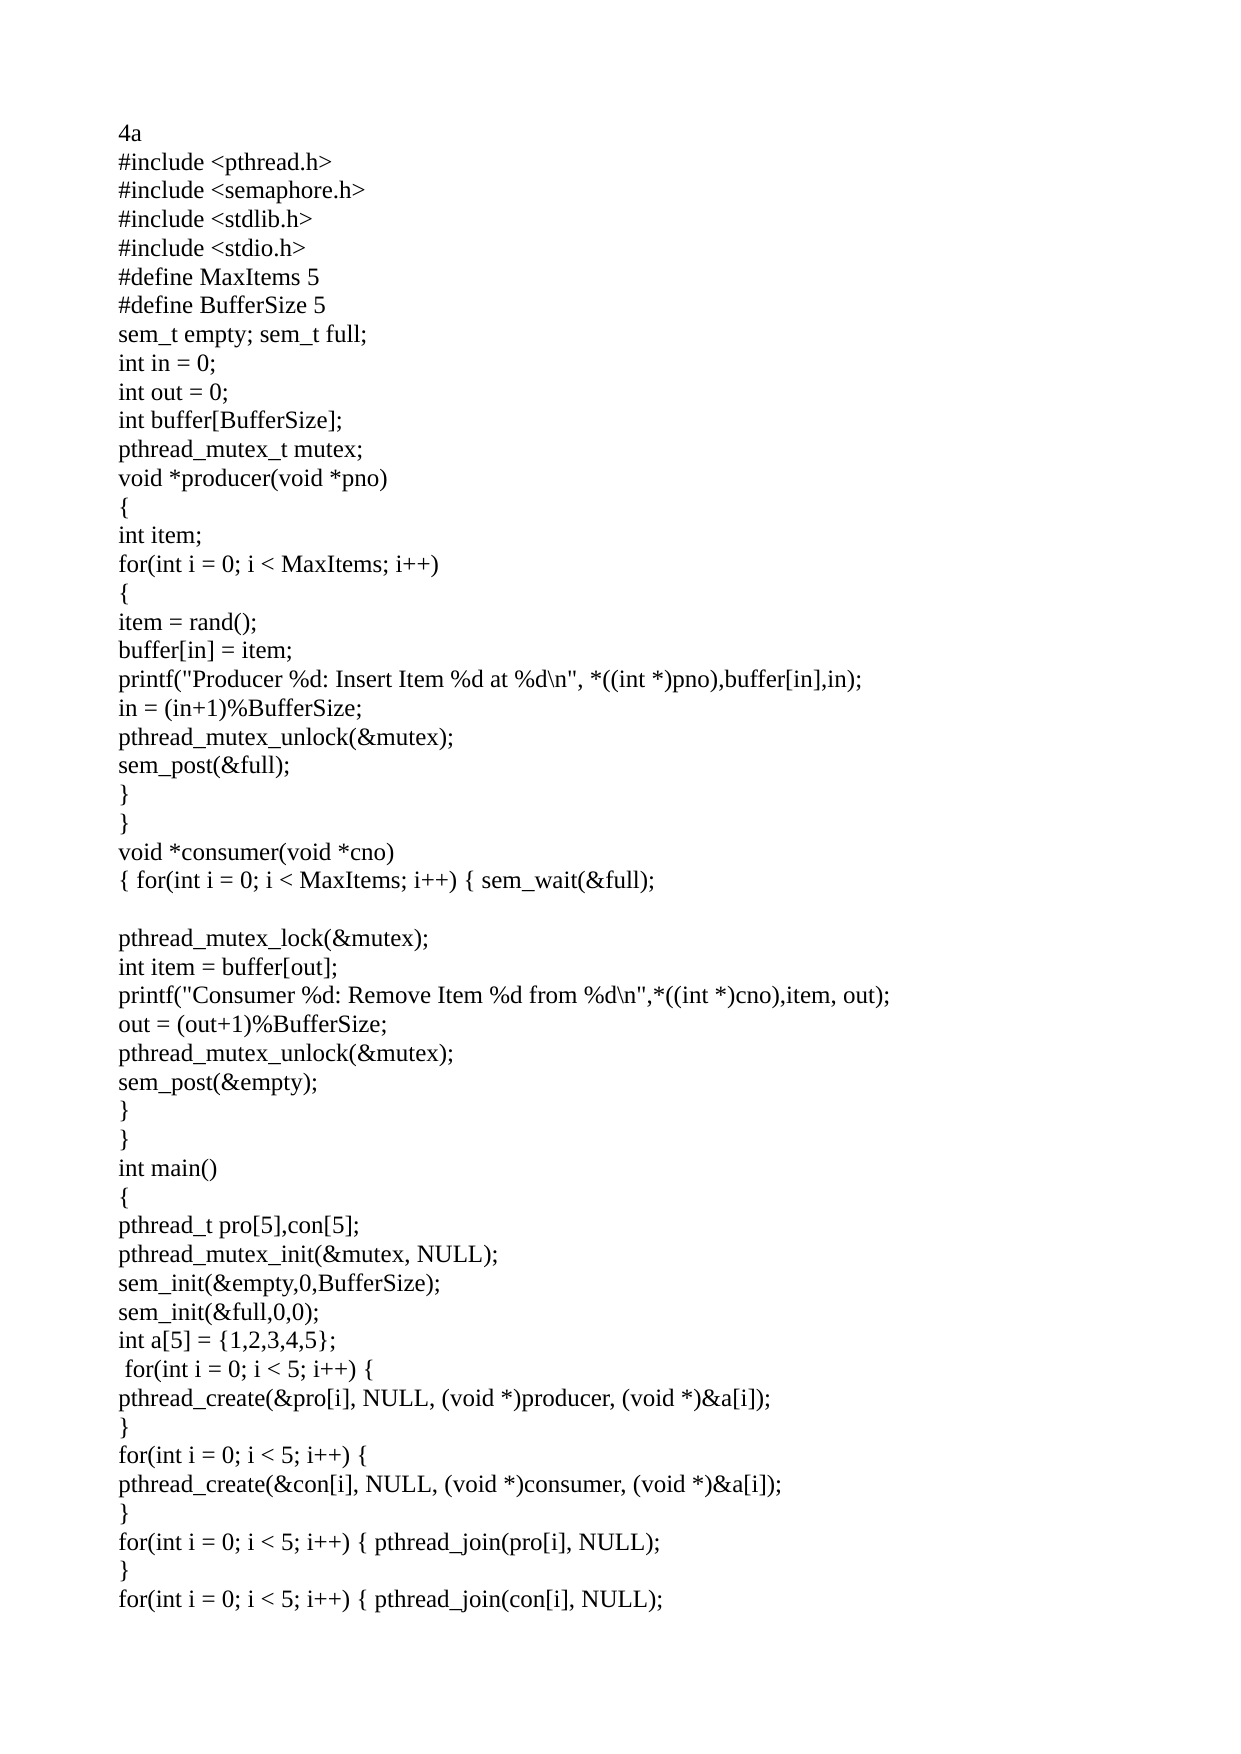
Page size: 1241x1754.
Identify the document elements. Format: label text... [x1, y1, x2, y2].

text int item = buffer[out]; [118, 952, 1122, 981]
text int item; [118, 521, 1122, 549]
text pthread_t pro[5],con[5]; [118, 1211, 1122, 1239]
text int out = 0; [118, 377, 1122, 406]
text } [118, 808, 1122, 837]
text sem_t empty; sem_t full; [118, 319, 1122, 348]
text int buffer[BufferSize]; [118, 406, 1122, 434]
text pthread_mutex_t mutex; [118, 434, 1122, 463]
text void *producer(void *pno) [118, 463, 1122, 492]
text { [118, 578, 1122, 607]
text item = rand(); [118, 607, 1122, 636]
text #define MaxItems 5 [118, 262, 1122, 291]
text void *consumer(void *cno) [118, 837, 1122, 866]
text } [118, 1556, 1122, 1584]
text #define BufferSize 5 [118, 291, 1122, 319]
text int main() [118, 1153, 1122, 1182]
text pthread_mutex_init(&mutex, NULL); [118, 1239, 1122, 1268]
text { [118, 492, 1122, 521]
text pthread_create(&con[i], NULL, (void *)consumer, (void *)&a[i]); [118, 1469, 1122, 1498]
text sem_init(&full,0,0); [118, 1297, 1122, 1326]
text for(int i = 0; i < MaxItems; i++) [118, 549, 1122, 578]
text sem_post(&empty); [118, 1067, 1122, 1096]
text int a[5] = {1,2,3,4,5}; [118, 1326, 1122, 1354]
text for(int i = 0; i < 5; i++) { pthread_join(pro[i], NULL); [118, 1527, 1122, 1556]
text printf("Producer %d: Insert Item %d at %d\n", *((int *)pno),buffer[in],in); [118, 664, 1122, 693]
text pthread_mutex_unlock(&mutex); [118, 722, 1122, 751]
text int in = 0; [118, 348, 1122, 377]
text pthread_mutex_lock(&mutex); [118, 923, 1122, 952]
text out = (out+1)%BufferSize; [118, 1009, 1122, 1038]
text in = (in+1)%BufferSize; [118, 693, 1122, 722]
text printf("Consumer %d: Remove Item %d from %d\n",*((int *)cno),item, out); [118, 981, 1122, 1009]
text pthread_create(&pro[i], NULL, (void *)producer, (void *)&a[i]); [118, 1383, 1122, 1412]
text pthread_mutex_unlock(&mutex); [118, 1038, 1122, 1067]
text for(int i = 0; i < 5; i++) { pthread_join(con[i], NULL); [118, 1584, 1122, 1613]
text } [118, 1124, 1122, 1153]
text buffer[in] = item; [118, 636, 1122, 664]
text #include <semaphore.h> [118, 176, 1122, 204]
text #include <stdlib.h> [118, 204, 1122, 233]
text { for(int i = 0; i < MaxItems; i++) { sem_wait(&full); [118, 866, 1122, 894]
text #include <stdio.h> [118, 233, 1122, 262]
text } [118, 1498, 1122, 1527]
text 4a [118, 118, 1122, 147]
text sem_init(&empty,0,BufferSize); [118, 1268, 1122, 1297]
text sem_post(&full); [118, 751, 1122, 779]
text for(int i = 0; i < 5; i++) { [118, 1354, 1122, 1383]
text } [118, 1096, 1122, 1124]
text } [118, 1412, 1122, 1441]
text { [118, 1182, 1122, 1211]
text } [118, 779, 1122, 808]
text #include <pthread.h> [118, 147, 1122, 176]
text for(int i = 0; i < 5; i++) { [118, 1441, 1122, 1469]
